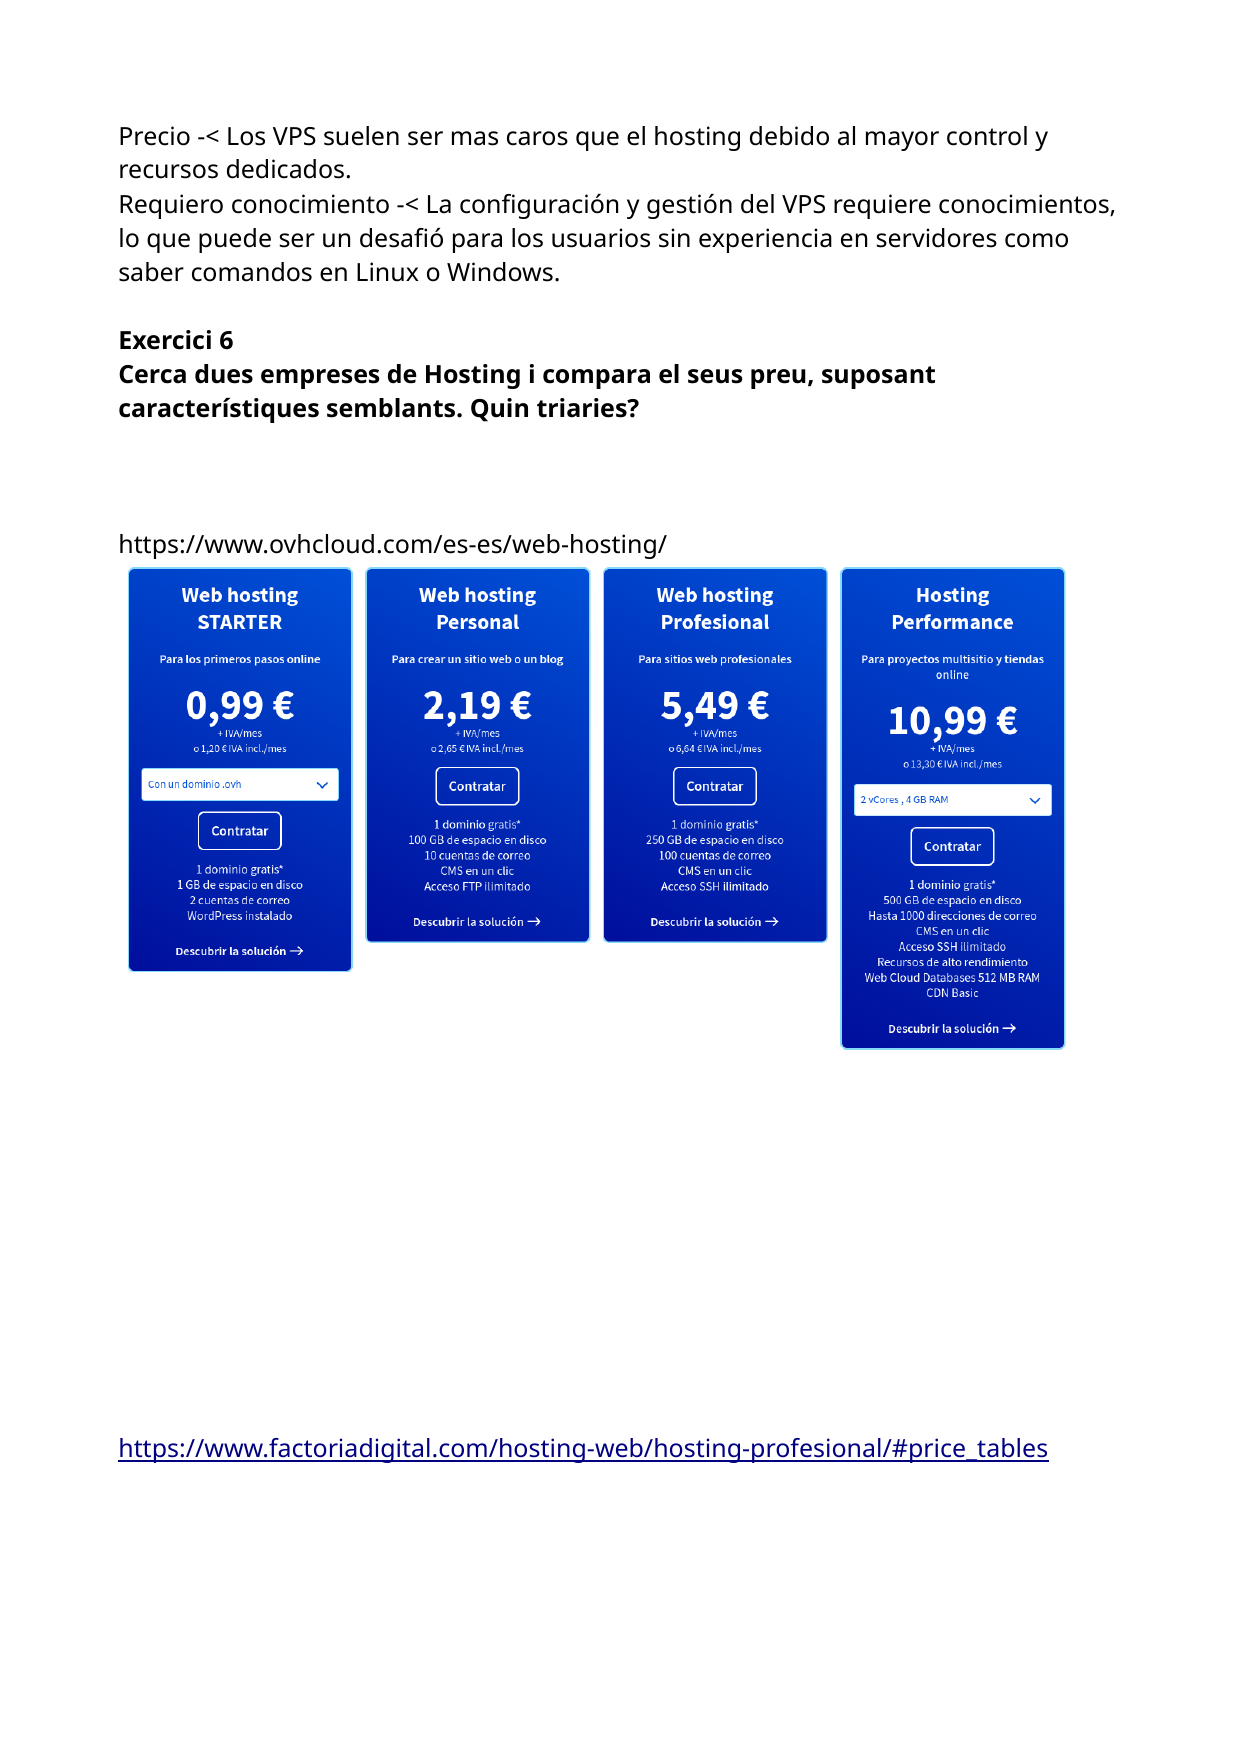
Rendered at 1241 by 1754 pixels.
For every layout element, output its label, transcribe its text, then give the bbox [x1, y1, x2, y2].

text Precio -< Los VPS suelen ser mas caros que el hosting debido al mayor control y recursos dedicados. [118, 118, 1122, 186]
text Cerca dues empreses de Hosting i compara el seus preu, suposant característiques semblants. Quin triaries? [118, 357, 1122, 425]
text Exercici 6 [118, 322, 1122, 357]
text Requiero conocimiento -< La configuración y gestión del VPS requiere conocimientos, lo que puede ser un desafió para los usuarios sin experiencia en servidores como saber comandos en Linux o Windows. [118, 186, 1122, 288]
picture [118, 561, 1123, 1057]
text https://www.factoriadigital.com/hosting-web/hosting-profesional/#price_tables [118, 1431, 1122, 1465]
text https://www.ovhcloud.com/es-es/web-hosting/ [118, 527, 1122, 561]
